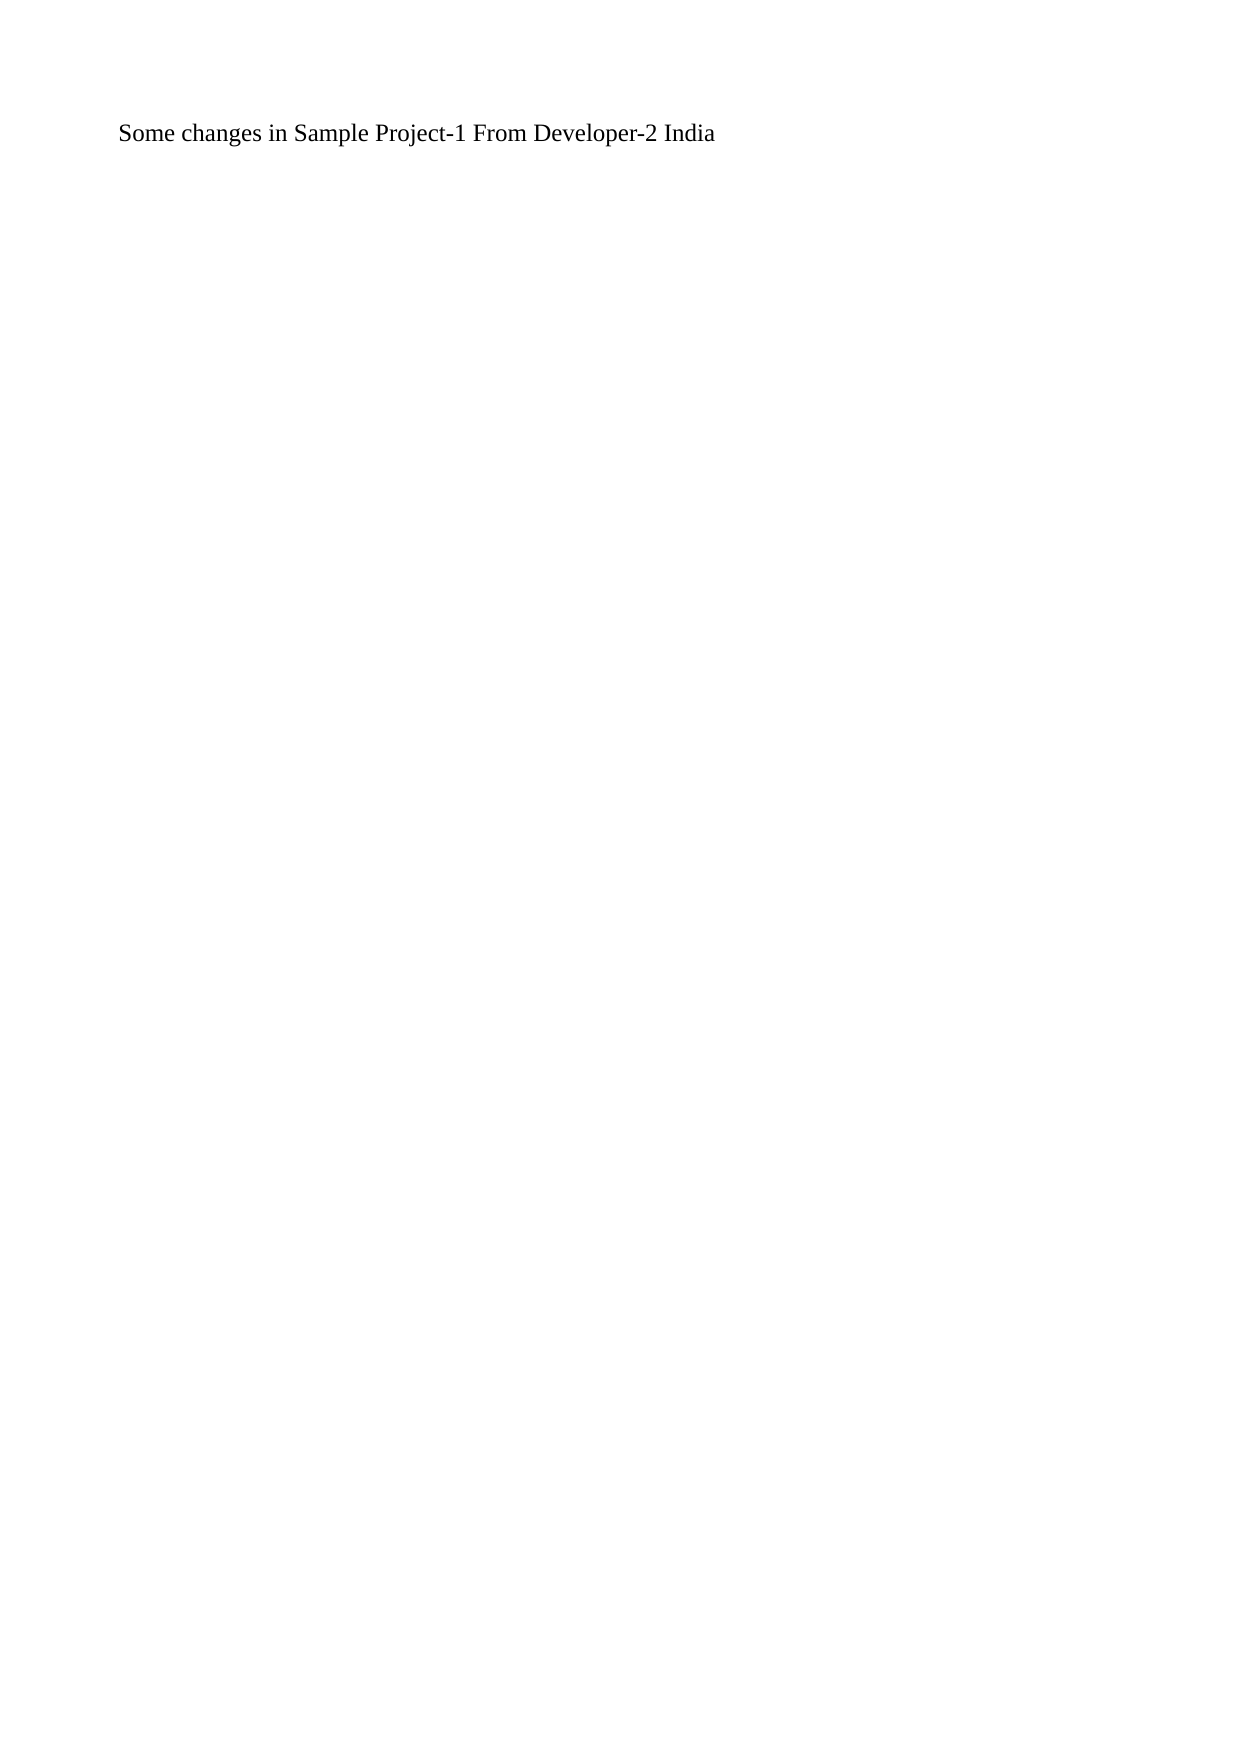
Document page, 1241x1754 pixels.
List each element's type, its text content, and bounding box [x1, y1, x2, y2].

text Some changes in Sample Project-1 From Developer-2 India [118, 118, 1122, 147]
